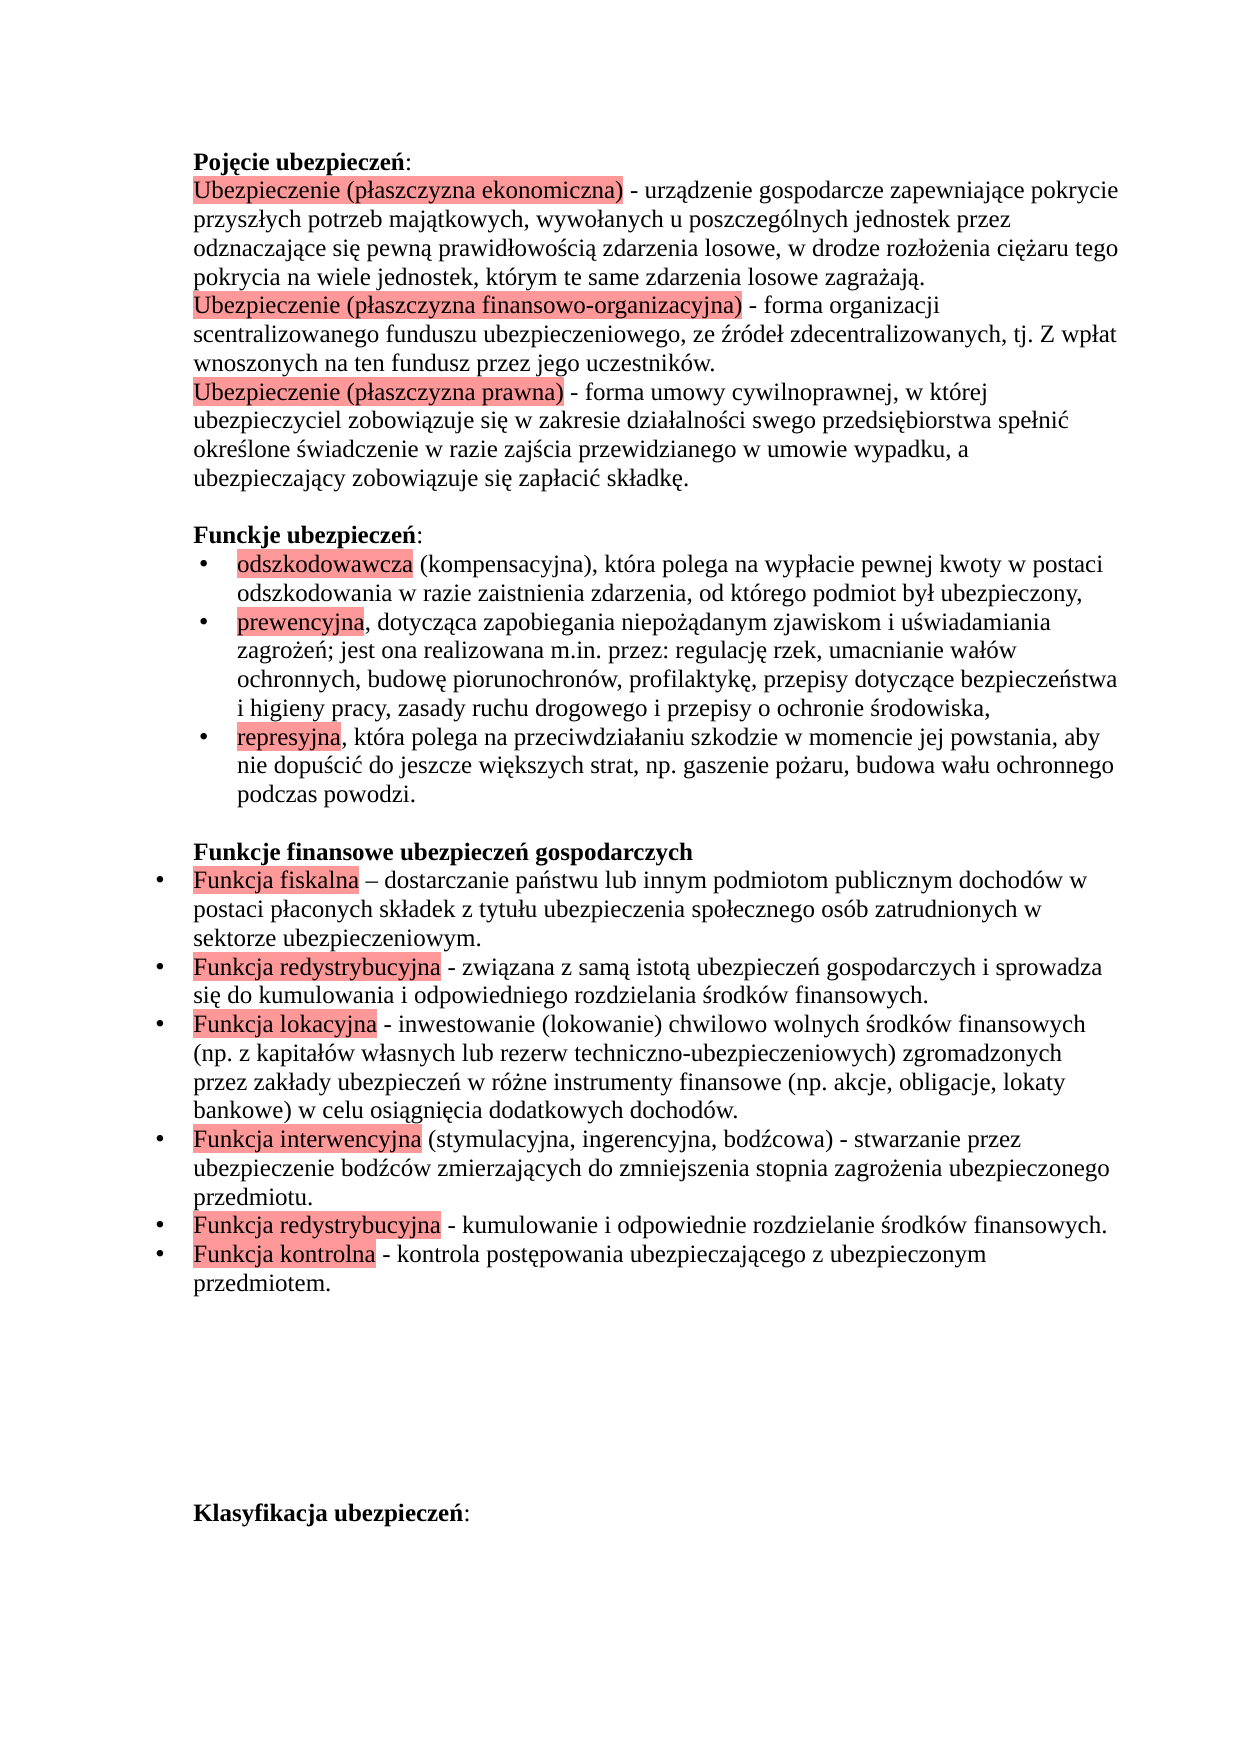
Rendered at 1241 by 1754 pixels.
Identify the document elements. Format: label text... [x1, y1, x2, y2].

list Funkcja kontrolna - kontrola postępowania ubezpieczającego z ubezpieczonym przedmiotem. [156, 1239, 1122, 1297]
list represyjna, która polega na przeciwdziałaniu szkodzie w momencie jej powstania, aby nie dopuścić do jeszcze większych strat, np. gaszenie pożaru, budowa wału ochronnego podczas powodzi. [199, 722, 1122, 808]
list Ubezpieczenie (płaszczyzna prawna) - forma umowy cywilnoprawnej, w której ubezpieczyciel zobowiązuje się w zakresie działalności swego przedsiębiorstwa spełnić określone świadczenie w razie zajścia przewidzianego w umowie wypadku, a ubezpieczający zobowiązuje się zapłacić składkę. [156, 377, 1122, 492]
list Funkcja interwencyjna (stymulacyjna, ingerencyjna, bodźcowa) - stwarzanie przez ubezpieczenie bodźców zmierzających do zmniejszenia stopnia zagrożenia ubezpieczonego przedmiotu. [156, 1124, 1122, 1211]
list Funkcja redystrybucyjna - kumulowanie i odpowiednie rozdzielanie środków finansowych. [156, 1211, 1122, 1239]
list Funckje ubezpieczeń: [156, 521, 1122, 549]
list Funkcja redystrybucyjna - związana z samą istotą ubezpieczeń gospodarczych i sprowadza się do kumulowania i odpowiedniego rozdzielania środków finansowych. [156, 952, 1122, 1009]
list Funkcje finansowe ubezpieczeń gospodarczych [156, 837, 1122, 866]
list odszkodowawcza (kompensacyjna), która polega na wypłacie pewnej kwoty w postaci odszkodowania w razie zaistnienia zdarzenia, od którego podmiot był ubezpieczony, [199, 549, 1122, 607]
list Funkcja fiskalna – dostarczanie państwu lub innym podmiotom publicznym dochodów w postaci płaconych składek z tytułu ubezpieczenia społecznego osób zatrudnionych w sektorze ubezpieczeniowym. [156, 866, 1122, 952]
list Klasyfikacja ubezpieczeń: [156, 1498, 1122, 1527]
list prewencyjna, dotycząca zapobiegania niepożądanym zjawiskom i uświadamiania zagrożeń; jest ona realizowana m.in. przez: regulację rzek, umacnianie wałów ochronnych, budowę piorunochronów, profilaktykę, przepisy dotyczące bezpieczeństwa i higieny pracy, zasady ruchu drogowego i przepisy o ochronie środowiska, [199, 607, 1122, 722]
list Pojęcie ubezpieczeń: [156, 147, 1122, 176]
list Ubezpieczenie (płaszczyzna ekonomiczna) - urządzenie gospodarcze zapewniające pokrycie przyszłych potrzeb majątkowych, wywołanych u poszczególnych jednostek przez odznaczające się pewną prawidłowością zdarzenia losowe, w drodze rozłożenia ciężaru tego pokrycia na wiele jednostek, którym te same zdarzenia losowe zagrażają. [156, 176, 1122, 291]
list Funkcja lokacyjna - inwestowanie (lokowanie) chwilowo wolnych środków finansowych (np. z kapitałów własnych lub rezerw techniczno-ubezpieczeniowych) zgromadzonych przez zakłady ubezpieczeń w różne instrumenty finansowe (np. akcje, obligacje, lokaty bankowe) w celu osiągnięcia dodatkowych dochodów. [156, 1009, 1122, 1124]
list Ubezpieczenie (płaszczyzna finansowo-organizacyjna) - forma organizacji scentralizowanego funduszu ubezpieczeniowego, ze źródeł zdecentralizowanych, tj. Z wpłat wnoszonych na ten fundusz przez jego uczestników. [156, 291, 1122, 377]
